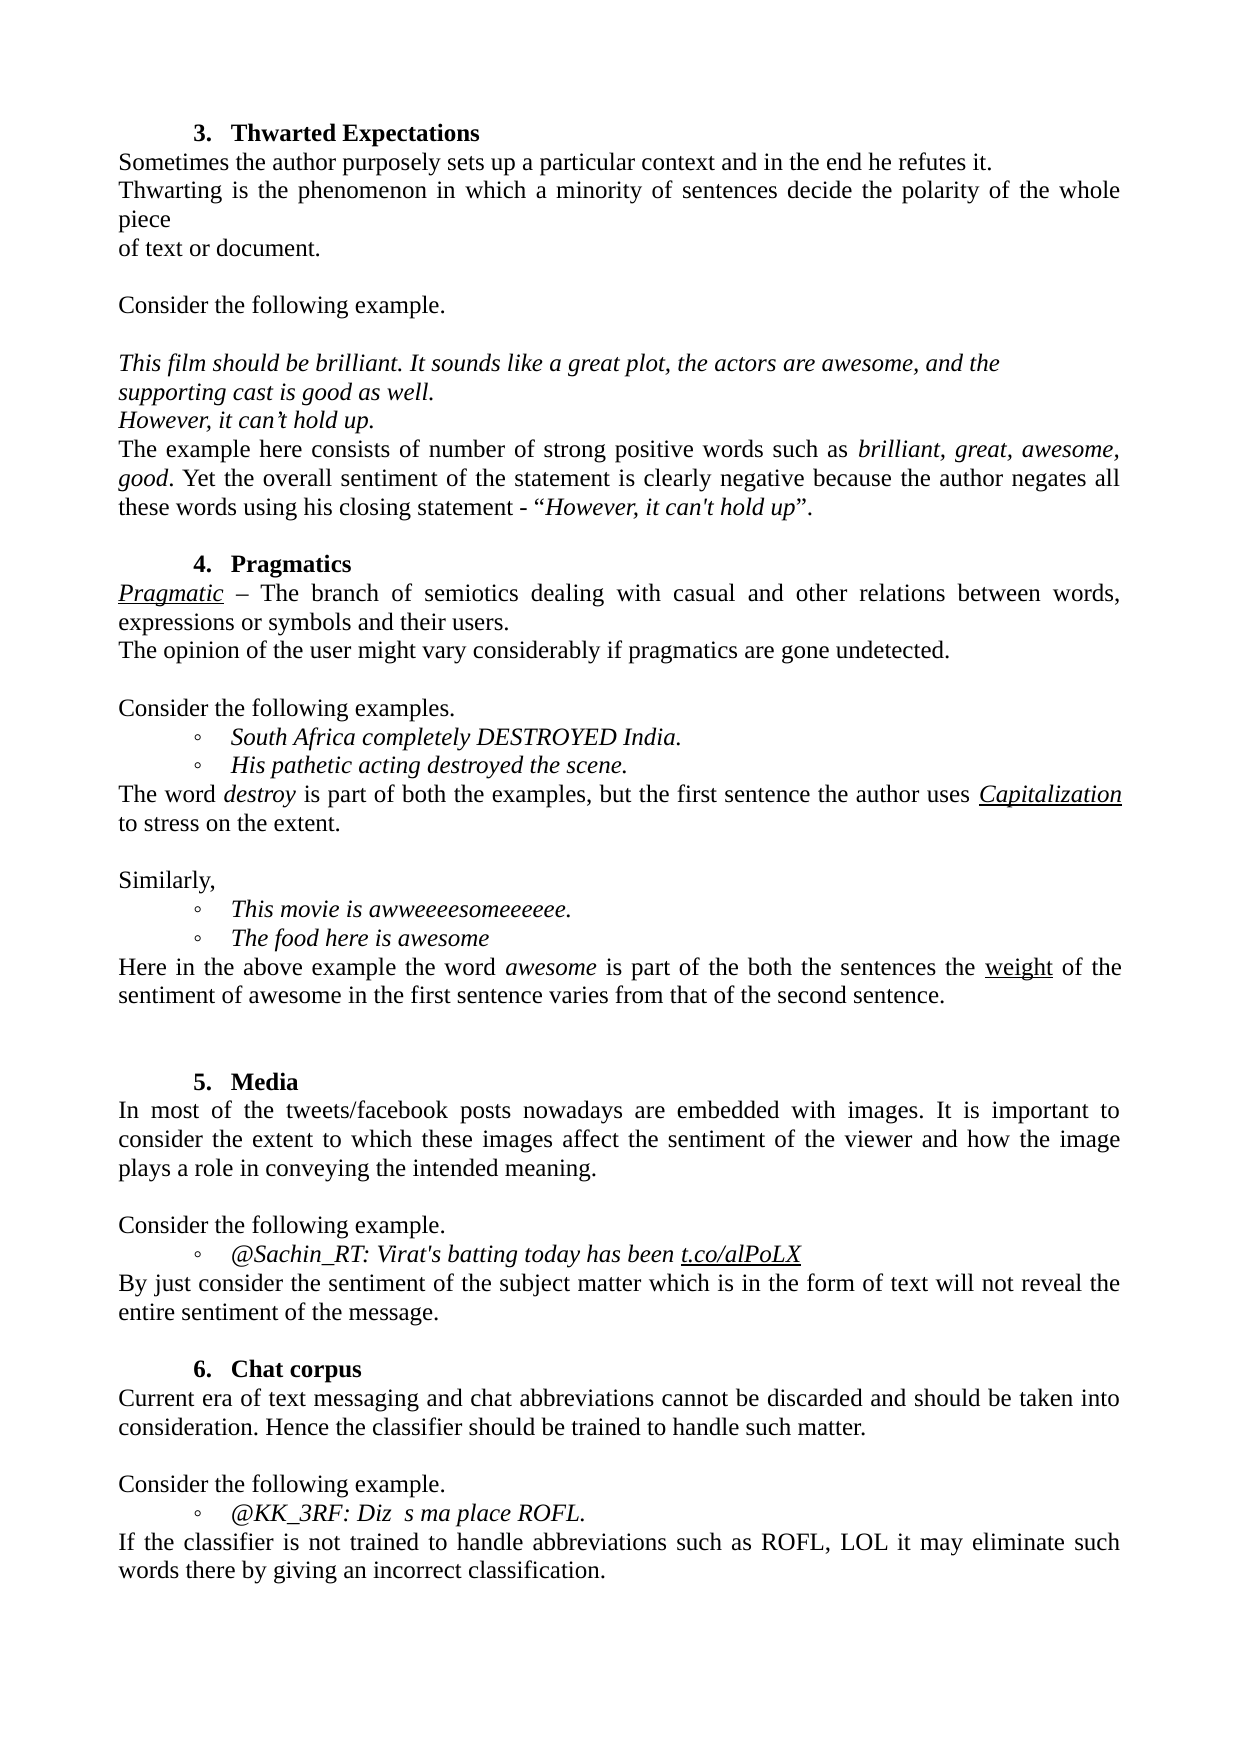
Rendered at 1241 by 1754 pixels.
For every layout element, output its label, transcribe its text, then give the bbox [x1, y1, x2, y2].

text If the classifier is not trained to handle abbreviations such as ROFL, LOL it may eliminate such words there by giving an incorrect classification. [118, 1527, 1122, 1584]
list His pathetic acting destroyed the scene. [193, 751, 1122, 779]
text However, it can’t hold up. [118, 406, 1122, 434]
list @KK_3RF: Diz s ma place ROFL. [193, 1498, 1122, 1527]
text Pragmatic – The branch of semiotics dealing with casual and other relations between words, expressions or symbols and their users. [118, 578, 1122, 636]
text Consider the following example. [118, 291, 1122, 319]
text The opinion of the user might vary considerably if pragmatics are gone undetected. [118, 636, 1122, 664]
list This movie is awweeeesomeeeeee. [193, 894, 1122, 923]
text Consider the following example. [118, 1211, 1122, 1239]
text Consider the following examples. [118, 693, 1122, 722]
text This film should be brilliant. It sounds like a great plot, the actors are awesome, and the [118, 348, 1122, 377]
list @Sachin_RT: Virat's batting today has been t.co/alPoLX [193, 1239, 1122, 1268]
text The word destroy is part of both the examples, but the first sentence the author uses Capitalization to stress on the extent. [118, 779, 1122, 837]
text of text or document. [118, 233, 1122, 262]
text Consider the following example. [118, 1469, 1122, 1498]
text The example here consists of number of strong positive words such as brilliant, great, awesome, good. Yet the overall sentiment of the statement is clearly negative because the author negates all these words using his closing statement - “However, it can't hold up”. [118, 434, 1122, 521]
text By just consider the sentiment of the subject matter which is in the form of text will not reveal the entire sentiment of the message. [118, 1268, 1122, 1326]
text supporting cast is good as well. [118, 377, 1122, 406]
text Sometimes the author purposely sets up a particular context and in the end he refutes it. [118, 147, 1122, 176]
text Thwarting is the phenomenon in which a minority of sentences decide the polarity of the whole piece [118, 176, 1122, 233]
list Pragmatics [193, 549, 1122, 578]
list Thwarted Expectations [193, 118, 1122, 147]
list South Africa completely DESTROYED India. [193, 722, 1122, 751]
list Media [193, 1067, 1122, 1096]
text Current era of text messaging and chat abbreviations cannot be discarded and should be taken into consideration. Hence the classifier should be trained to handle such matter. [118, 1383, 1122, 1441]
text In most of the tweets/facebook posts nowadays are embedded with images. It is important to consider the extent to which these images affect the sentiment of the viewer and how the image plays a role in conveying the intended meaning. [118, 1096, 1122, 1182]
text Similarly, [118, 866, 1122, 894]
list Chat corpus [193, 1354, 1122, 1383]
list The food here is awesome [193, 923, 1122, 952]
text Here in the above example the word awesome is part of the both the sentences the weight of the sentiment of awesome in the first sentence varies from that of the second sentence. [118, 952, 1122, 1009]
